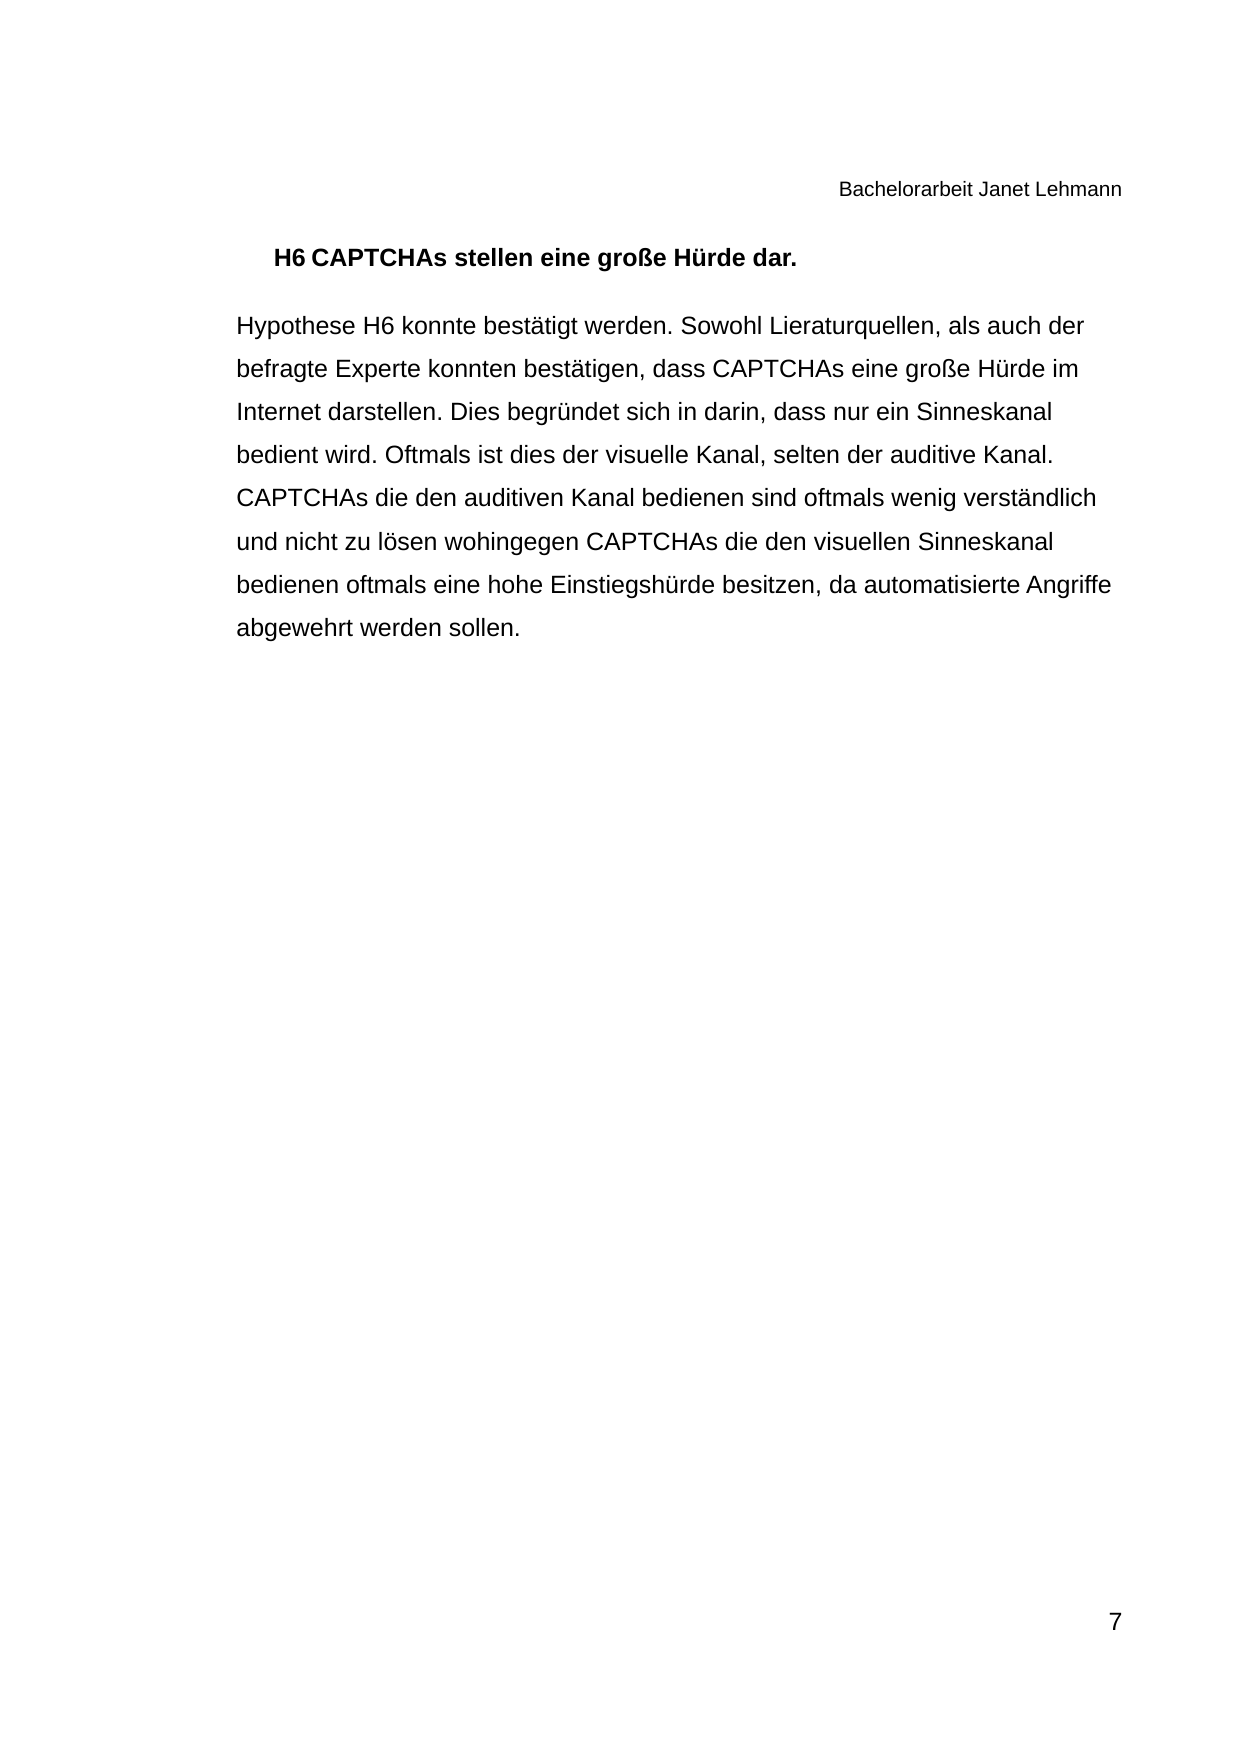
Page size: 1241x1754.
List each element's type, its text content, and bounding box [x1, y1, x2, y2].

list CAPTCHAs stellen eine große Hürde dar. [274, 243, 1122, 272]
text Hypothese H6 konnte bestätigt werden. Sowohl Lieraturquellen, als auch der befragte Experte konnten bestätigen, dass CAPTCHAs eine große Hürde im Internet darstellen. Dies begründet sich in darin, dass nur ein Sinneskanal bedient wird. Oftmals ist dies der visuelle Kanal, selten der auditive Kanal. CAPTCHAs die den auditiven Kanal bedienen sind oftmals wenig verständlich und nicht zu lösen wohingegen CAPTCHAs die den visuellen Sinneskanal bedienen oftmals eine hohe Einstiegshürde besitzen, da automatisierte Angriffe abgewehrt werden sollen. [236, 311, 1122, 642]
